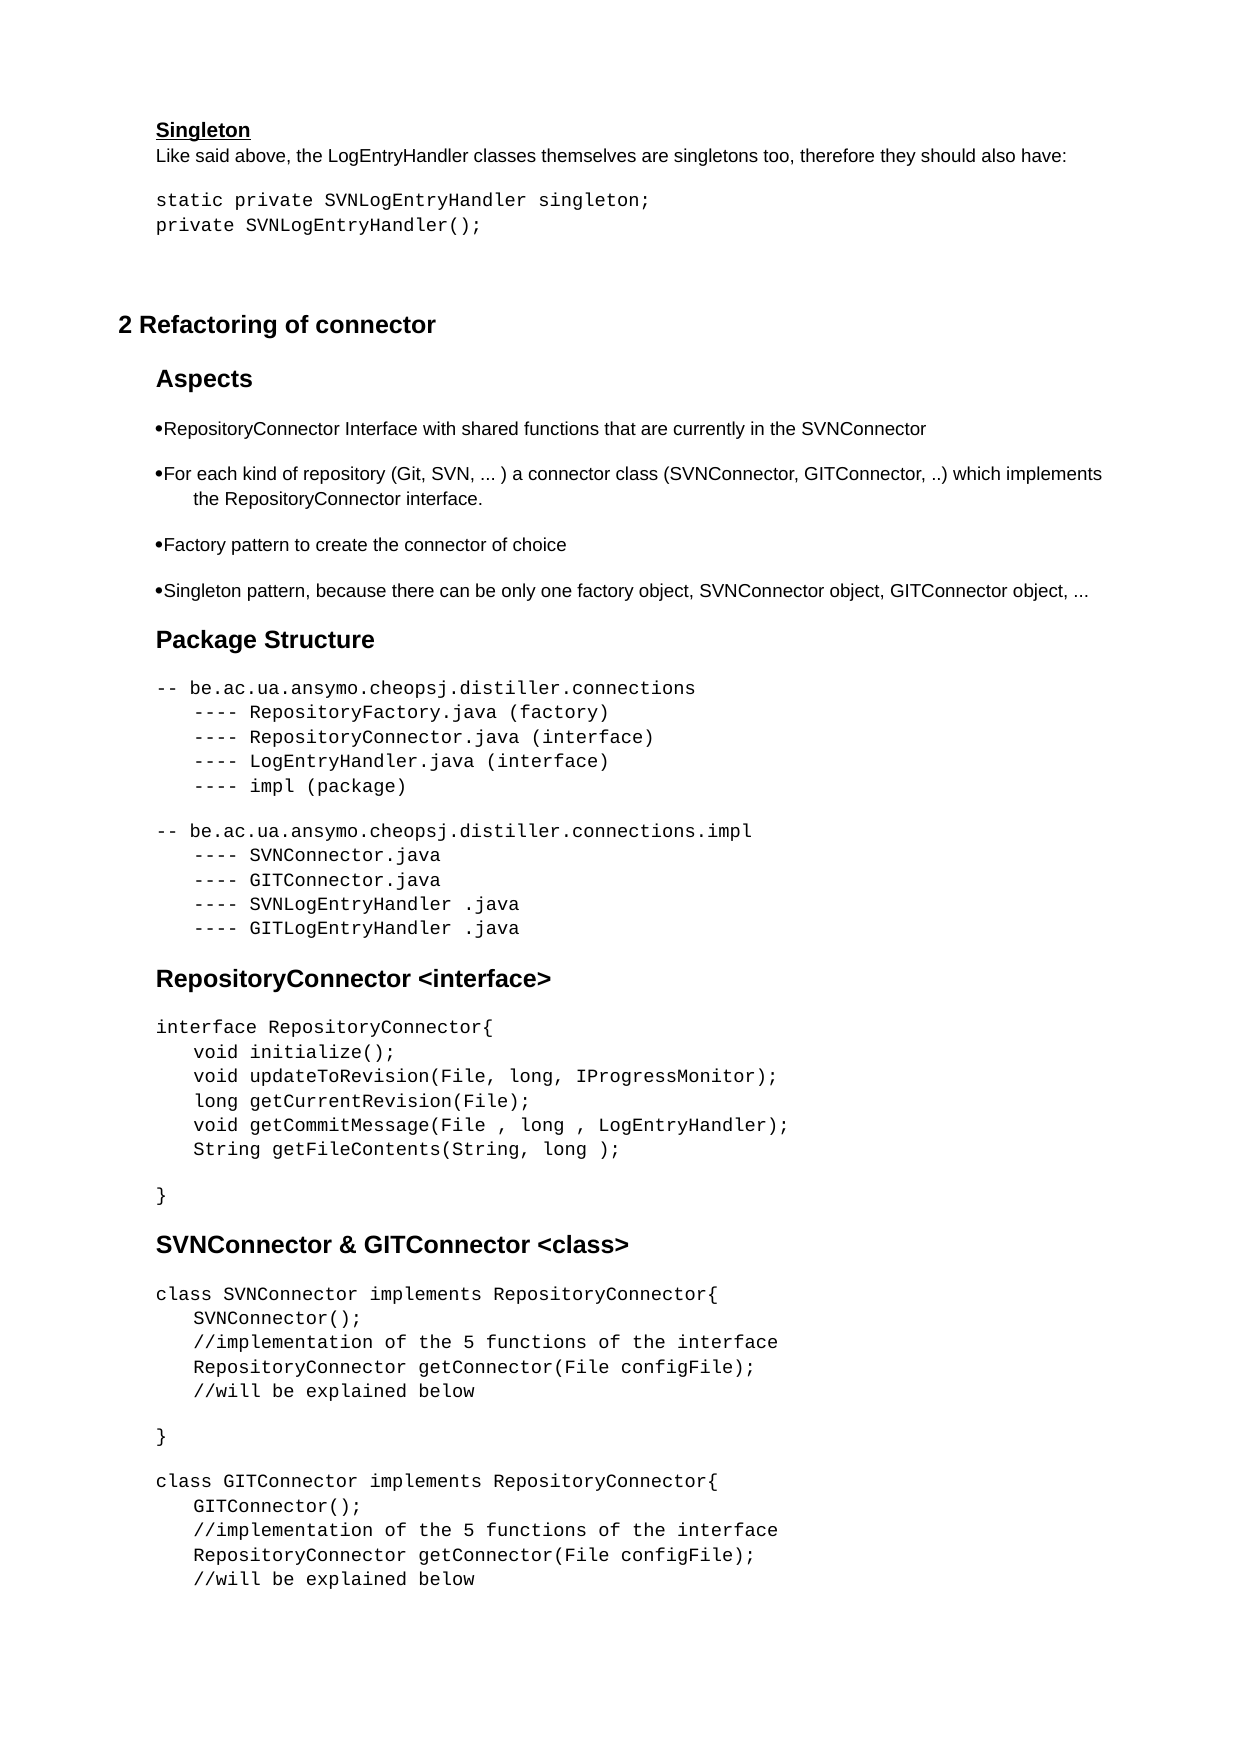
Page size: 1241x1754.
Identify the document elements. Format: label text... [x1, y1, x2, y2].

text Aspects [156, 363, 1122, 392]
text Singleton Like said above, the LogEntryHandler classes themselves are singletons too, therefore they should also have: [156, 118, 1122, 167]
list Factory pattern to create the connector of choice [156, 534, 1122, 555]
text -- be.ac.ua.ansymo.cheopsj.distiller.connections.impl ---- SVNConnector.java ---- GITConnector.java ---- SVNLogEntryHandler .java ---- GITLogEntryHandler .java [156, 822, 1122, 940]
list Singleton pattern, because there can be only one factory object, SVNConnector object, GITConnector object, ... [156, 579, 1122, 601]
text class SVNConnector implements RepositoryConnector{ SVNConnector(); //implementation of the 5 functions of the interface RepositoryConnector getConnector(File configFile); //will be explained below [156, 1284, 1122, 1403]
text interface RepositoryConnector{ void initialize(); void updateToRevision(File, long, IProgressMonitor); long getCurrentRevision(File); void getCommitMessage(File , long , LogEntryHandler); String getFileContents(String, long ); [156, 1018, 1122, 1161]
text static private SVNLogEntryHandler singleton; private SVNLogEntryHandler(); [156, 191, 1122, 286]
list For each kind of repository (Git, SVN, ... ) a connector class (SVNConnector, GITConnector, ..) which implements the RepositoryConnector interface. [156, 463, 1122, 509]
text } [156, 1185, 1122, 1207]
text Package Structure [156, 625, 1122, 654]
text } [156, 1427, 1122, 1448]
text 2 Refactoring of connector [118, 310, 1122, 338]
text -- be.ac.ua.ansymo.cheopsj.distiller.connections ---- RepositoryFactory.java (factory) ---- RepositoryConnector.java (interface) ---- LogEntryHandler.java (interface) ---- impl (package) [156, 679, 1122, 798]
text RepositoryConnector <interface> [156, 964, 1122, 993]
list RepositoryConnector Interface with shared functions that are currently in the SVNConnector [156, 417, 1122, 439]
text SVNConnector & GITConnector <class> [156, 1231, 1122, 1259]
text class GITConnector implements RepositoryConnector{ GITConnector(); //implementation of the 5 functions of the interface RepositoryConnector getConnector(File configFile); //will be explained below [156, 1472, 1122, 1591]
